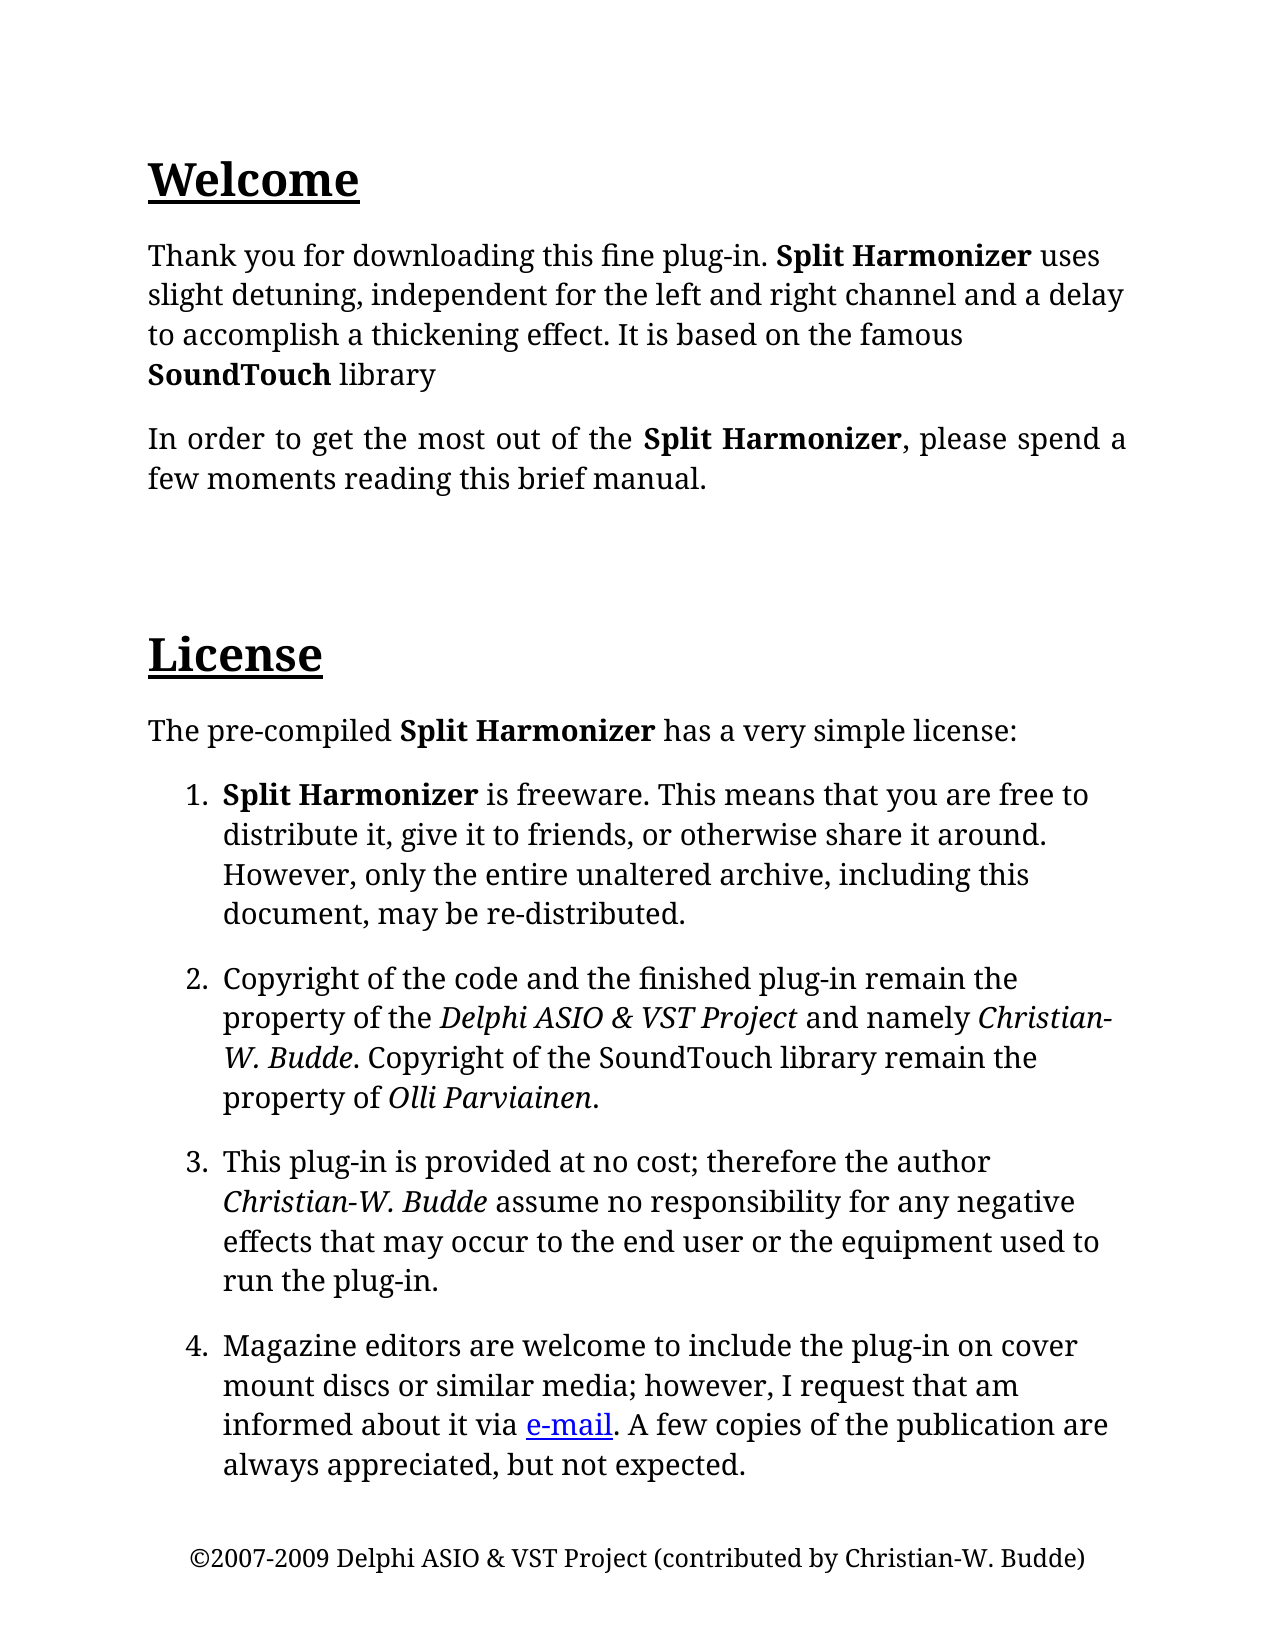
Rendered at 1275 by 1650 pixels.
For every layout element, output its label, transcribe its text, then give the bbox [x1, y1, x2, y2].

list Split Harmonizer is freeware. This means that you are free to distribute it, give it to friends, or otherwise share it around. However, only the entire unaltered archive, including this document, may be re-distributed. [185, 774, 1127, 933]
list Copyright of the code and the finished plug-in remain the property of the Delphi ASIO & VST Project and namely Christian-W. Budde. Copyright of the SoundTouch library remain the property of Olli Parviainen. [185, 958, 1127, 1117]
subtitle Welcome [148, 148, 1127, 210]
list Magazine editors are welcome to include the plug-in on cover mount discs or similar media; however, I request that am informed about it via e-mail. A few copies of the publication are always appreciated, but not expected. [185, 1325, 1127, 1484]
text In order to get the most out of the Split Harmonizer, please spend a few moments reading this brief manual. [148, 418, 1127, 498]
text Thank you for downloading this fine plug-in. Split Harmonizer uses slight detuning, independent for the left and right channel and a delay to accomplish a thickening effect. It is based on the famous SoundTouch library [148, 235, 1127, 394]
list This plug-in is provided at no cost; therefore the author Christian-W. Budde assume no responsibility for any negative effects that may occur to the end user or the equipment used to run the plug-in. [185, 1142, 1127, 1300]
text The pre-compiled Split Harmonizer has a very simple license: [148, 710, 1127, 750]
subtitle License [148, 623, 1127, 685]
